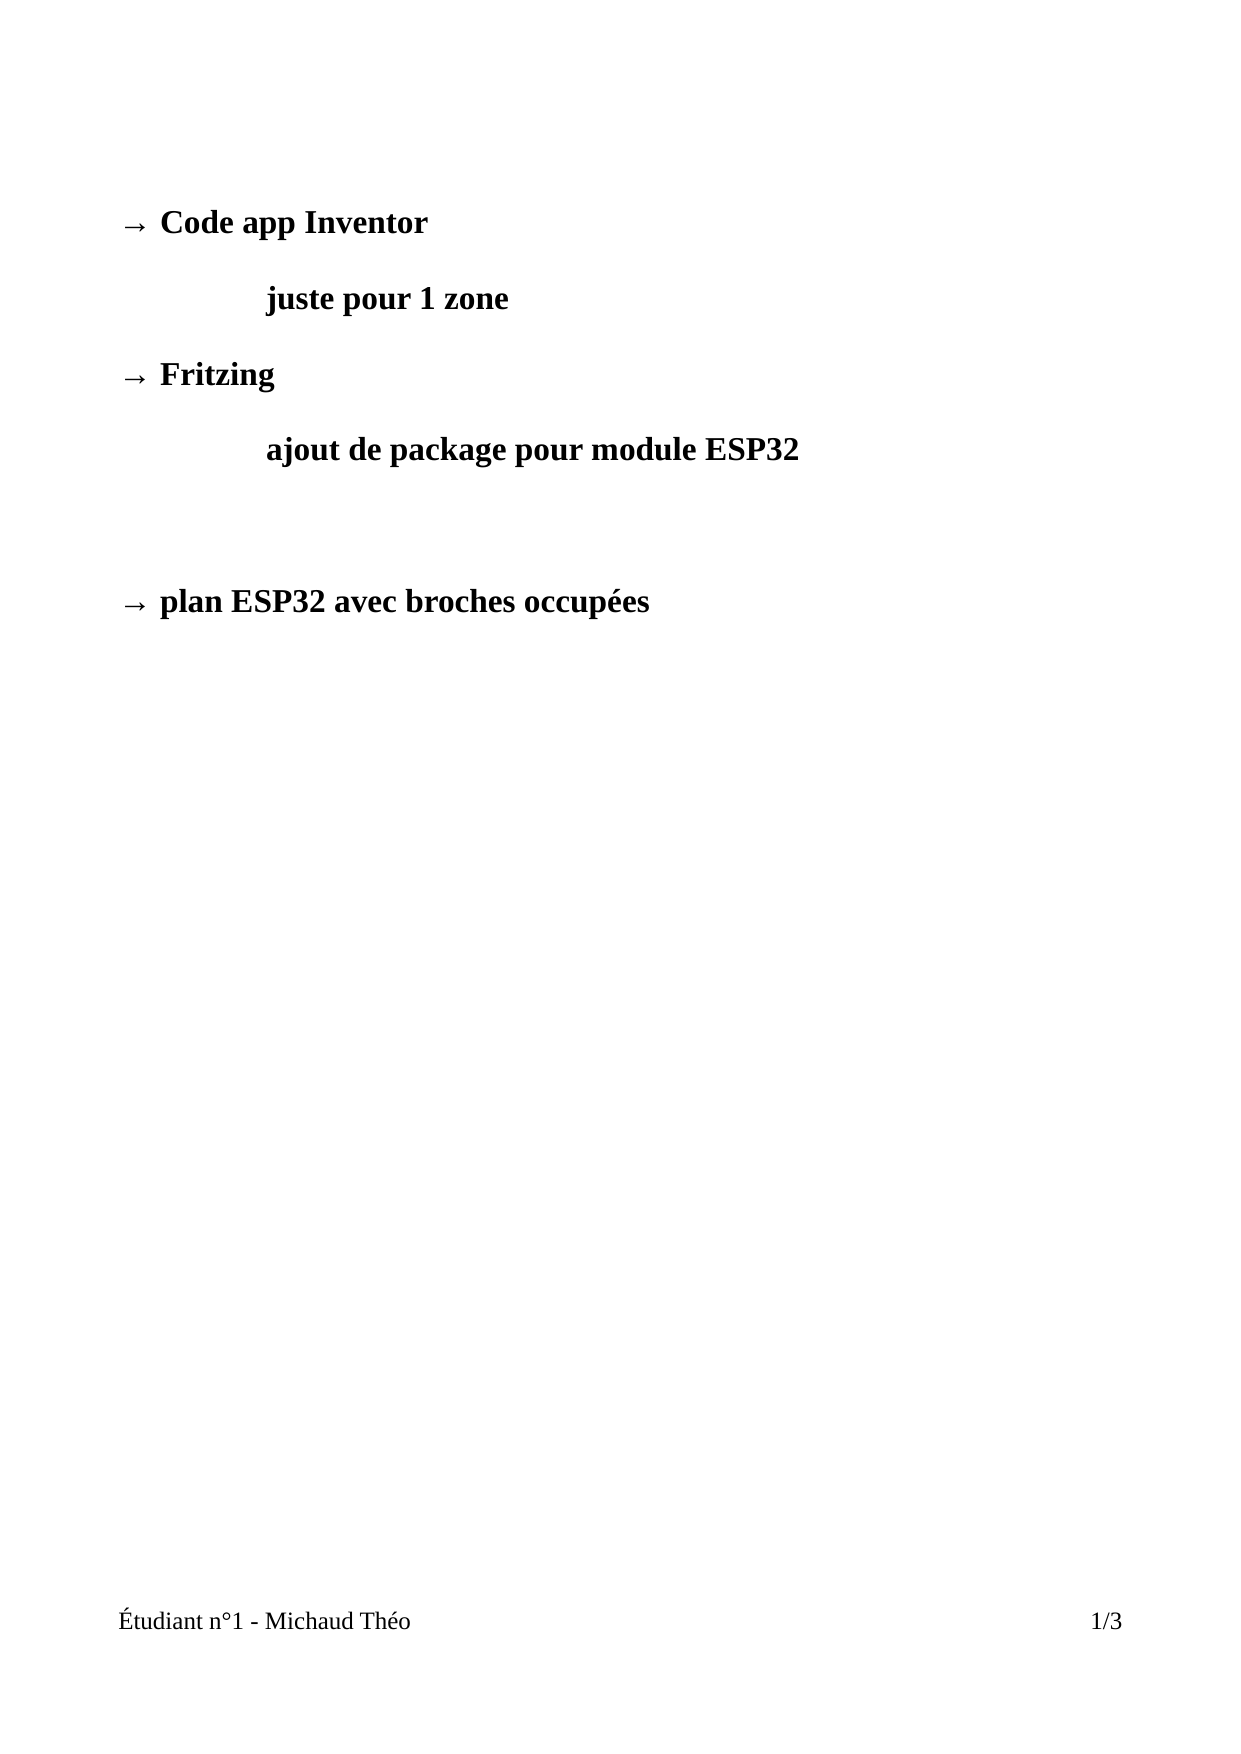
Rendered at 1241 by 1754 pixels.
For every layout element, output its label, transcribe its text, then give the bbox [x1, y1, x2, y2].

subtitle → plan ESP32 avec broches occupées [118, 581, 1122, 619]
subtitle juste pour 1 zone [118, 278, 1122, 316]
subtitle ajout de package pour module ESP32 [118, 429, 1122, 468]
subtitle → Code app Inventor [118, 202, 1122, 240]
subtitle → Fritzing [118, 354, 1122, 392]
